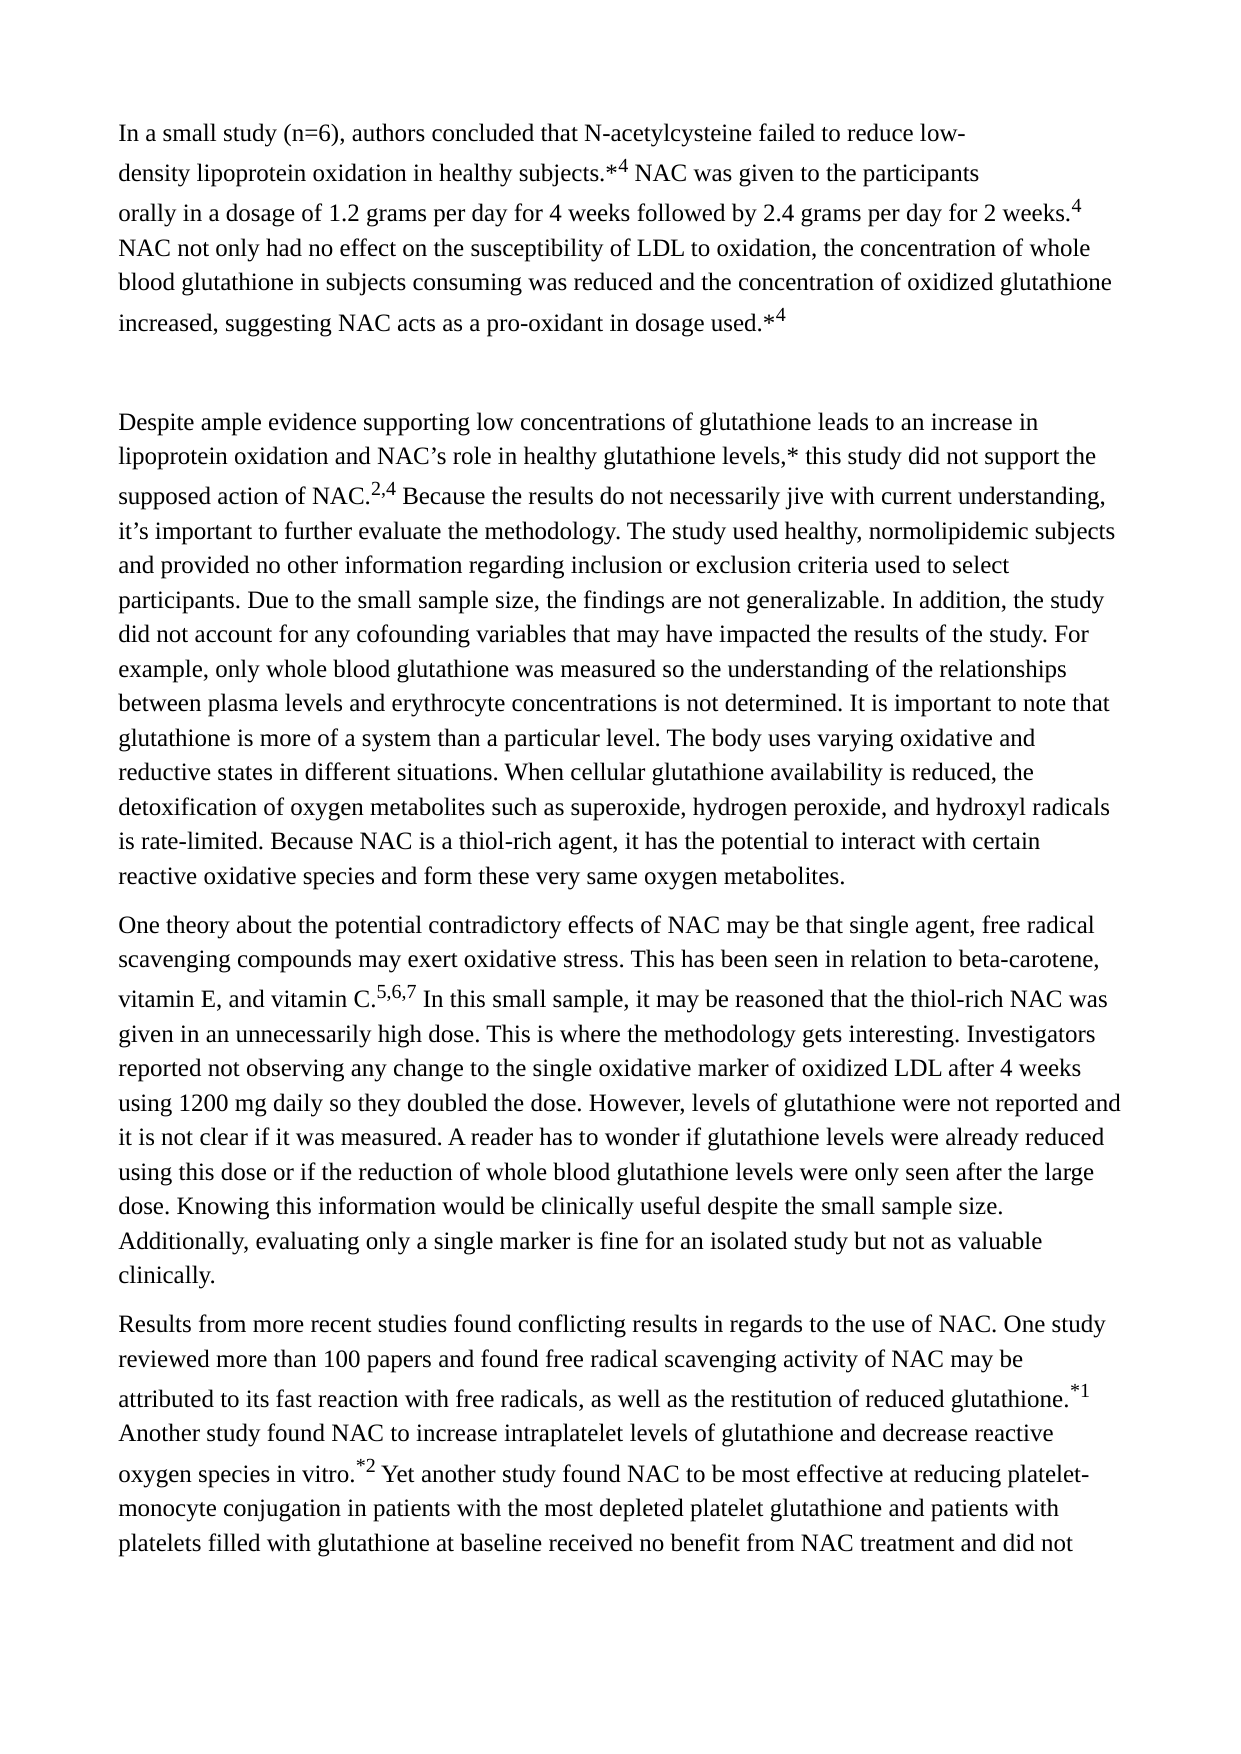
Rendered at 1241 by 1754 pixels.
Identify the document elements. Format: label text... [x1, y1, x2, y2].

text Despite ample evidence supporting low concentrations of glutathione leads to an increase in lipoprotein oxidation and NAC’s role in healthy glutathione levels,* this study did not support the supposed action of NAC.2,4 Because the results do not necessarily jive with current understanding, it’s important to further evaluate the methodology. The study used healthy, normolipidemic subjects and provided no other information regarding inclusion or exclusion criteria used to select participants. Due to the small sample size, the findings are not generalizable. In addition, the study did not account for any cofounding variables that may have impacted the results of the study. For example, only whole blood glutathione was measured so the understanding of the relationships between plasma levels and erythrocyte concentrations is not determined. It is important to note that glutathione is more of a system than a particular level. The body uses varying oxidative and reductive states in different situations. When cellular glutathione availability is reduced, the detoxification of oxygen metabolites such as superoxide, hydrogen peroxide, and hydroxyl radicals is rate-limited. Because NAC is a thiol-rich agent, it has the potential to interact with certain reactive oxidative species and form these very same oxygen metabolites. [118, 407, 1122, 889]
text One theory about the potential contradictory effects of NAC may be that single agent, free radical scavenging compounds may exert oxidative stress. This has been seen in relation to beta-carotene, vitamin E, and vitamin C.5,6,7 In this small sample, it may be reasoned that the thiol-rich NAC was given in an unnecessarily high dose. This is where the methodology gets interesting. Investigators reported not observing any change to the single oxidative marker of oxidized LDL after 4 weeks using 1200 mg daily so they doubled the dose. However, levels of glutathione were not reported and it is not clear if it was measured. A reader has to wonder if glutathione levels were already reduced using this dose or if the reduction of whole blood glutathione levels were only seen after the large dose. Knowing this information would be clinically useful despite the small sample size. Additionally, evaluating only a single marker is fine for an isolated study but not as valuable clinically. [118, 910, 1122, 1289]
text In a small study (n=6), authors concluded that N-acetylcysteine failed to reduce low-density lipoprotein oxidation in healthy subjects.*4 NAC was given to the participants orally in a dosage of 1.2 grams per day for 4 weeks followed by 2.4 grams per day for 2 weeks.4 NAC not only had no effect on the susceptibility of LDL to oxidation, the concentration of whole blood glutathione in subjects consuming was reduced and the concentration of oxidized glutathione increased, suggesting NAC acts as a pro-oxidant in dosage used.*4 [118, 118, 1122, 336]
text Results from more recent studies found conflicting results in regards to the use of NAC. One study reviewed more than 100 papers and found free radical scavenging activity of NAC may be attributed to its fast reaction with free radicals, as well as the restitution of reduced glutathione.*1 Another study found NAC to increase intraplatelet levels of glutathione and decrease reactive oxygen species in vitro.*2 Yet another study found NAC to be most effective at reducing platelet-monocyte conjugation in patients with the most depleted platelet glutathione and patients with platelets filled with glutathione at baseline received no benefit from NAC treatment and did not [118, 1309, 1122, 1556]
